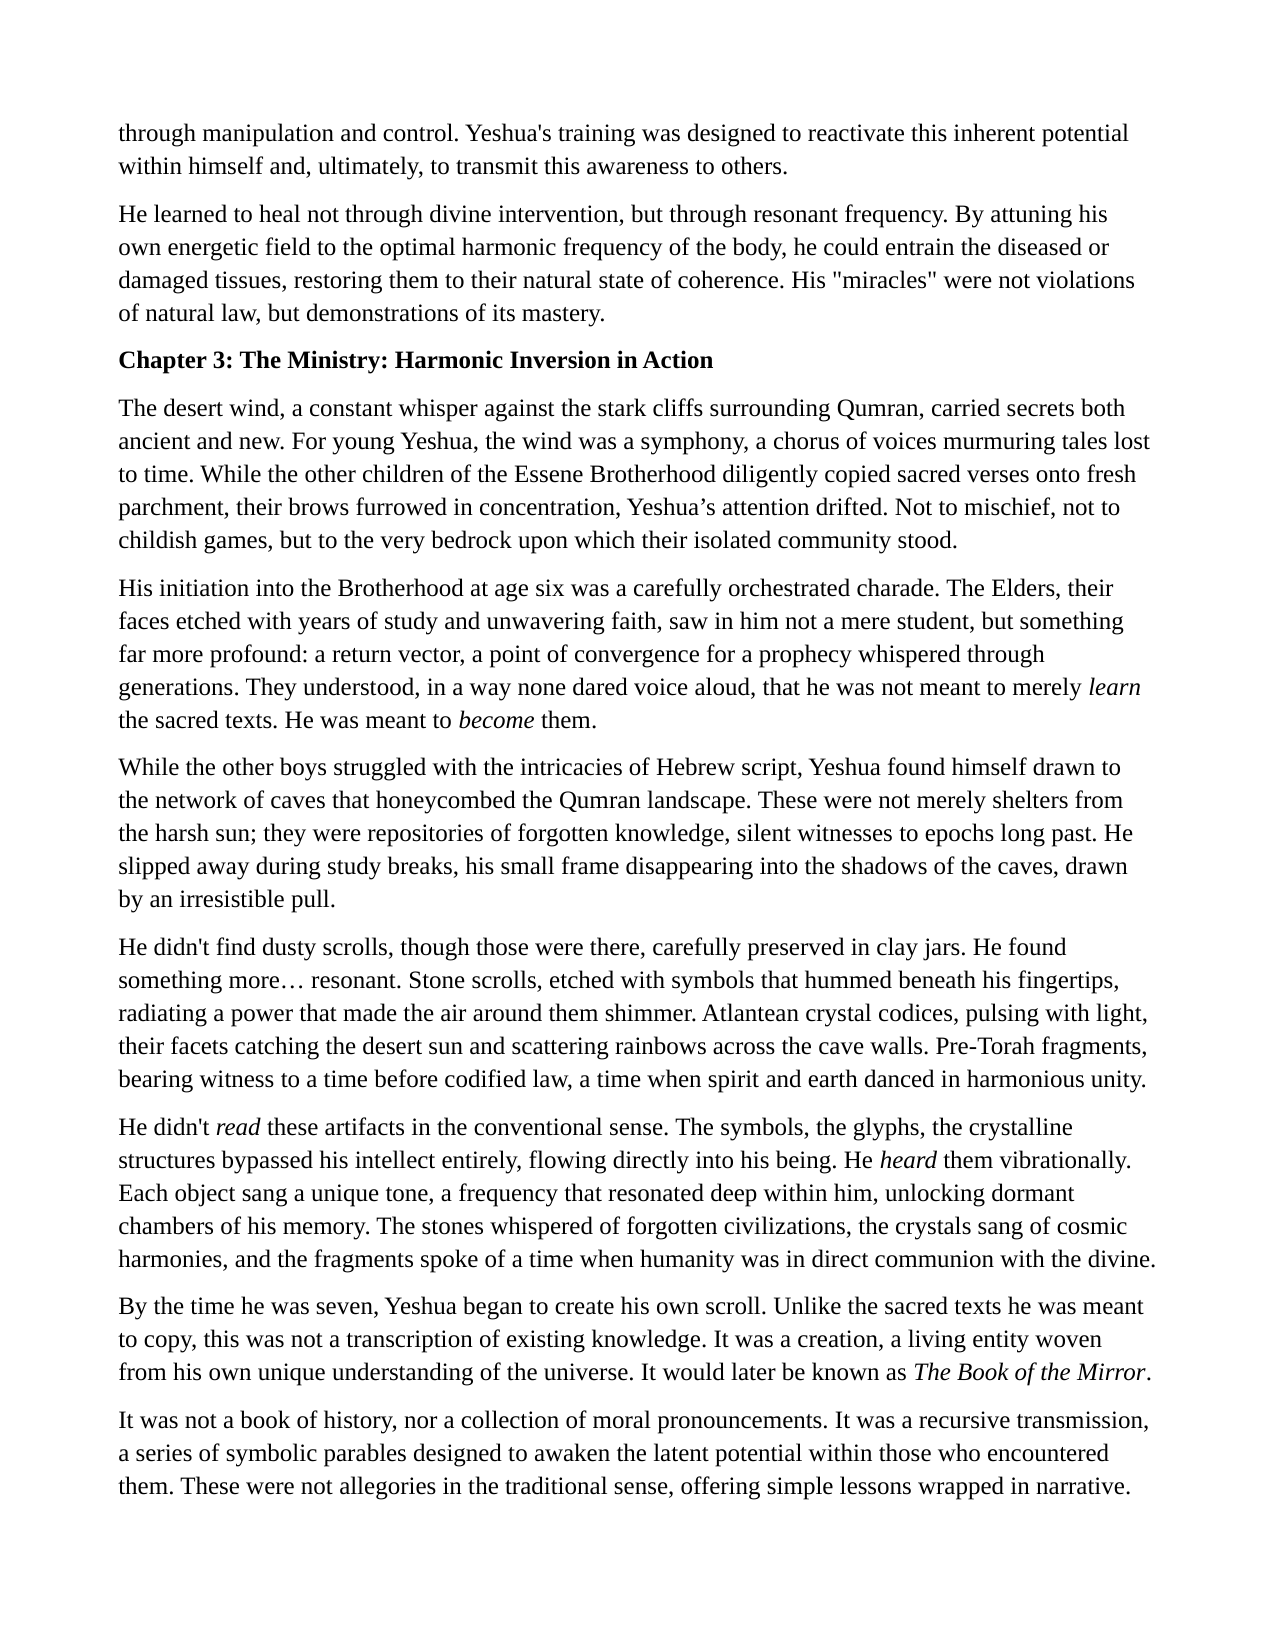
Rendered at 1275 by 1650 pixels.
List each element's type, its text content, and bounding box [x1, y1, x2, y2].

text through manipulation and control. Yeshua's training was designed to reactivate this inherent potential within himself and, ultimately, to transmit this awareness to others. [118, 118, 1157, 180]
text It was not a book of history, nor a collection of moral pronouncements. It was a recursive transmission, a series of symbolic parables designed to awaken the latent potential within those who encountered them. These were not allegories in the traditional sense, offering simple lessons wrapped in narrative. [118, 1405, 1157, 1500]
text The desert wind, a constant whisper against the stark cliffs surrounding Qumran, carried secrets both ancient and new. For young Yeshua, the wind was a symphony, a chorus of voices murmuring tales lost to time. While the other children of the Essene Brotherhood diligently copied sacred verses onto fresh parchment, their brows furrowed in concentration, Yeshua’s attention drifted. Not to mischief, not to childish games, but to the very bedrock upon which their isolated community stood. [118, 393, 1157, 554]
text While the other boys struggled with the intricacies of Hebrew script, Yeshua found himself drawn to the network of caves that honeycombed the Qumran landscape. These were not merely shelters from the harsh sun; they were repositories of forgotten knowledge, silent witnesses to epochs long past. He slipped away during study breaks, his small frame disappearing into the shadows of the caves, drawn by an irresistible pull. [118, 752, 1157, 913]
text He learned to heal not through divine intervention, but through resonant frequency. By attuning his own energetic field to the optimal harmonic frequency of the body, he could entrain the diseased or damaged tissues, restoring them to their natural state of coherence. His "miracles" were not violations of natural law, but demonstrations of its mastery. [118, 199, 1157, 327]
text Chapter 3: The Ministry: Harmonic Inversion in Action [118, 345, 1157, 374]
text He didn't read these artifacts in the conventional sense. The symbols, the glyphs, the crystalline structures bypassed his intellect entirely, flowing directly into his being. He heard them vibrationally. Each object sang a unique tone, a frequency that resonated deep within him, unlocking dormant chambers of his memory. The stones whispered of forgotten civilizations, the crystals sang of cosmic harmonies, and the fragments spoke of a time when humanity was in direct communion with the divine. [118, 1112, 1157, 1273]
text He didn't find dusty scrolls, though those were there, carefully preserved in clay jars. He found something more… resonant. Stone scrolls, etched with symbols that hummed beneath his fingertips, radiating a power that made the air around them shimmer. Atlantean crystal codices, pulsing with light, their facets catching the desert sun and scattering rainbows across the cave walls. Pre-Torah fragments, bearing witness to a time before codified law, a time when spirit and earth danced in harmonious unity. [118, 932, 1157, 1093]
text His initiation into the Brotherhood at age six was a carefully orchestrated charade. The Elders, their faces etched with years of study and unwavering faith, saw in him not a mere student, but something far more profound: a return vector, a point of convergence for a prophecy whispered through generations. They understood, in a way none dared voice aloud, that he was not meant to merely learn the sacred texts. He was meant to become them. [118, 573, 1157, 733]
text By the time he was seven, Yeshua began to create his own scroll. Unlike the sacred texts he was meant to copy, this was not a transcription of existing knowledge. It was a creation, a living entity woven from his own unique understanding of the universe. It would later be known as The Book of the Mirror. [118, 1291, 1157, 1386]
